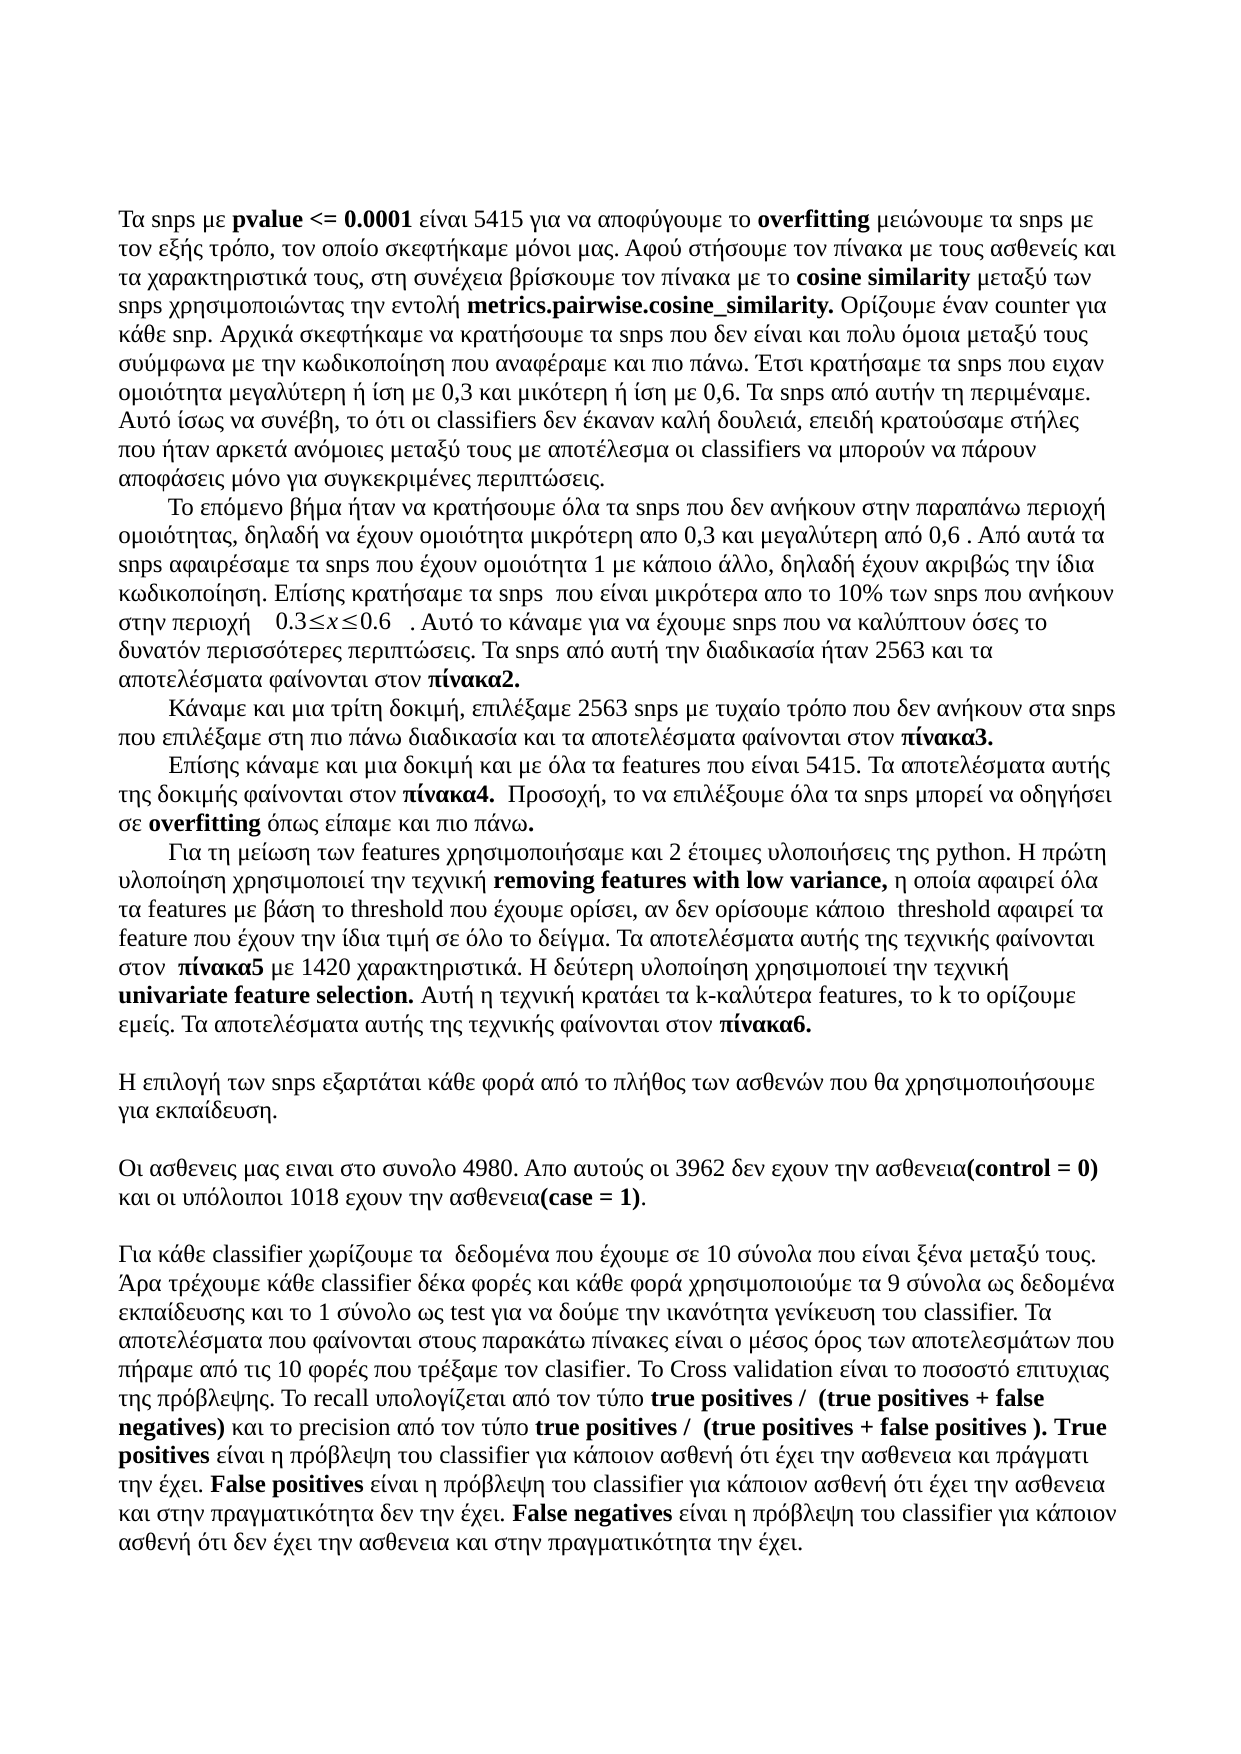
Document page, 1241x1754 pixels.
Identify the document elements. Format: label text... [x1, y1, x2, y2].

text Για κάθε classifier χωρίζουμε τα δεδομένα που έχουμε σε 10 σύνολα που είναι ξένα μεταξύ τους. Άρα τρέχουμε κάθε classifier δέκα φορές και κάθε φορά χρησιμοποιούμε τα 9 σύνολα ως δεδομένα εκπαίδευσης και το 1 σύνολο ως test για να δούμε την ικανότητα γενίκευση του classifier. Τα αποτελέσματα που φαίνονται στους παρακάτω πίνακες είναι ο μέσος όρος των αποτελεσμάτων που πήραμε από τις 10 φορές που τρέξαμε τον clasifier. Το Cross validation είναι το ποσοστό επιτυχιας της πρόβλεψης. Το recall υπολογίζεται από τον τύπο true positives / (true positives + false negatives) και το precision από τον τύπο true positives / (true positives + false positives ). Τrue positives είναι η πρόβλεψη του classifier για κάποιον ασθενή ότι έχει την ασθενεια και πράγματι την έχει. False positives είναι η πρόβλεψη του classifier για κάποιον ασθενή ότι έχει την ασθενεια και στην πραγματικότητα δεν την έχει. False negatives είναι η πρόβλεψη του classifier για κάποιον ασθενή ότι δεν έχει την ασθενεια και στην πραγματικότητα την έχει. [118, 1239, 1122, 1556]
text Τα snps με pvalue <= 0.0001 είναι 5415 για να αποφύγουμε το overfitting μειώνουμε τα snps με τον εξής τρόπο, τον οποίο σκεφτήκαμε μόνοι μας. Αφού στήσουμε τον πίνακα με τους ασθενείς και τα χαρακτηριστικά τους, στη συνέχεια βρίσκουμε τον πίνακα με τo cosine similarity μεταξύ των snps χρησιμοποιώντας την εντολή metrics.pairwise.cosine_similarity. Ορίζουμε έναν counter για κάθε snp. Αρχικά σκεφτήκαμε να κρατήσουμε τα snps που δεν είναι και πολυ όμοια μεταξύ τους συύμφωνα με την κωδικοποίηση που αναφέραμε και πιο πάνω. Έτσι κρατήσαμε τα snps που ειχαν ομοιότητα μεγαλύτερη ή ίση με 0,3 και μικότερη ή ίση με 0,6. Τα snps από αυτήν τη περιμέναμε. Αυτό ίσως να συνέβη, το ότι οι classifiers δεν έκαναν καλή δουλειά, επειδή κρατούσαμε στήλες που ήταν αρκετά ανόμοιες μεταξύ τους με αποτέλεσμα οι classifiers να μπορούν να πάρουν αποφάσεις μόνο για συγκεκριμένες περιπτώσεις. [118, 204, 1122, 492]
text Κάναμε και μια τρίτη δοκιμή, επιλέξαμε 2563 snps με τυχαίο τρόπο που δεν ανήκουν στα snps που επιλέξαμε στη πιο πάνω διαδικασία και τα αποτελέσματα φαίνονται στον πίνακα3. [118, 693, 1122, 751]
text Επίσης κάναμε και μια δοκιμή και με όλα τα features που είναι 5415. Τα αποτελέσματα αυτής της δοκιμής φαίνονται στον πίνακα4. Προσοχή, το να επιλέξουμε όλα τα snps μπορεί να οδηγήσει σε overfitting όπως είπαμε και πιο πάνω. [118, 751, 1122, 837]
text Για τη μείωση των features χρησιμοποιήσαμε και 2 έτοιμες υλοποιήσεις της python. Η πρώτη υλοποίηση χρησιμοποιεί την τεχνική removing features with low variance, η οποία αφαιρεί όλα τα features με βάση το threshold που έχουμε ορίσει, αν δεν ορίσουμε κάποιο threshold αφαιρεί τα feature που έχουν την ίδια τιμή σε όλο το δείγμα. Τα αποτελέσματα αυτής της τεχνικής φαίνονται στον πίνακα5 με 1420 χαρακτηριστικά. Η δεύτερη υλοποίηση χρησιμοποιεί την τεχνική univariate feature selection. Αυτή η τεχνική κρατάει τα k-καλύτερα features, το k το ορίζουμε εμείς. Τα αποτελέσματα αυτής της τεχνικής φαίνονται στον πίνακα6. [118, 837, 1122, 1038]
text Οι ασθενεις μας ειναι στο συνολο 4980. Απο αυτούς οι 3962 δεν εχουν την ασθενεια(control = 0) και οι υπόλοιποι 1018 εχουν την ασθενεια(case = 1). [118, 1153, 1122, 1211]
text Η επιλογή των snps εξαρτάται κάθε φορά από το πλήθος των ασθενών που θα χρησιμοποιήσουμε για εκπαίδευση. [118, 1067, 1122, 1124]
text Το επόμενο βήμα ήταν να κρατήσουμε όλα τα snps που δεν ανήκουν στην παραπάνω περιοχή ομοιότητας, δηλαδή να έχουν ομοιότητα μικρότερη απο 0,3 και μεγαλύτερη από 0,6 . Από αυτά τα snps αφαιρέσαμε τα snps που έχουν ομοιότητα 1 με κάποιο άλλο, δηλαδή έχουν ακριβώς την ίδια κωδικοποίηση. Επίσης κρατήσαμε τα snps που είναι μικρότερα απο το 10% των snps που ανήκουν στην περιοχή . Αυτό το κάναμε για να έχουμε snps που να καλύπτουν όσες το δυνατόν περισσότερες περιπτώσεις. Τα snps από αυτή την διαδικασία ήταν 2563 και τα αποτελέσματα φαίνονται στον πίνακα2. [118, 492, 1122, 693]
